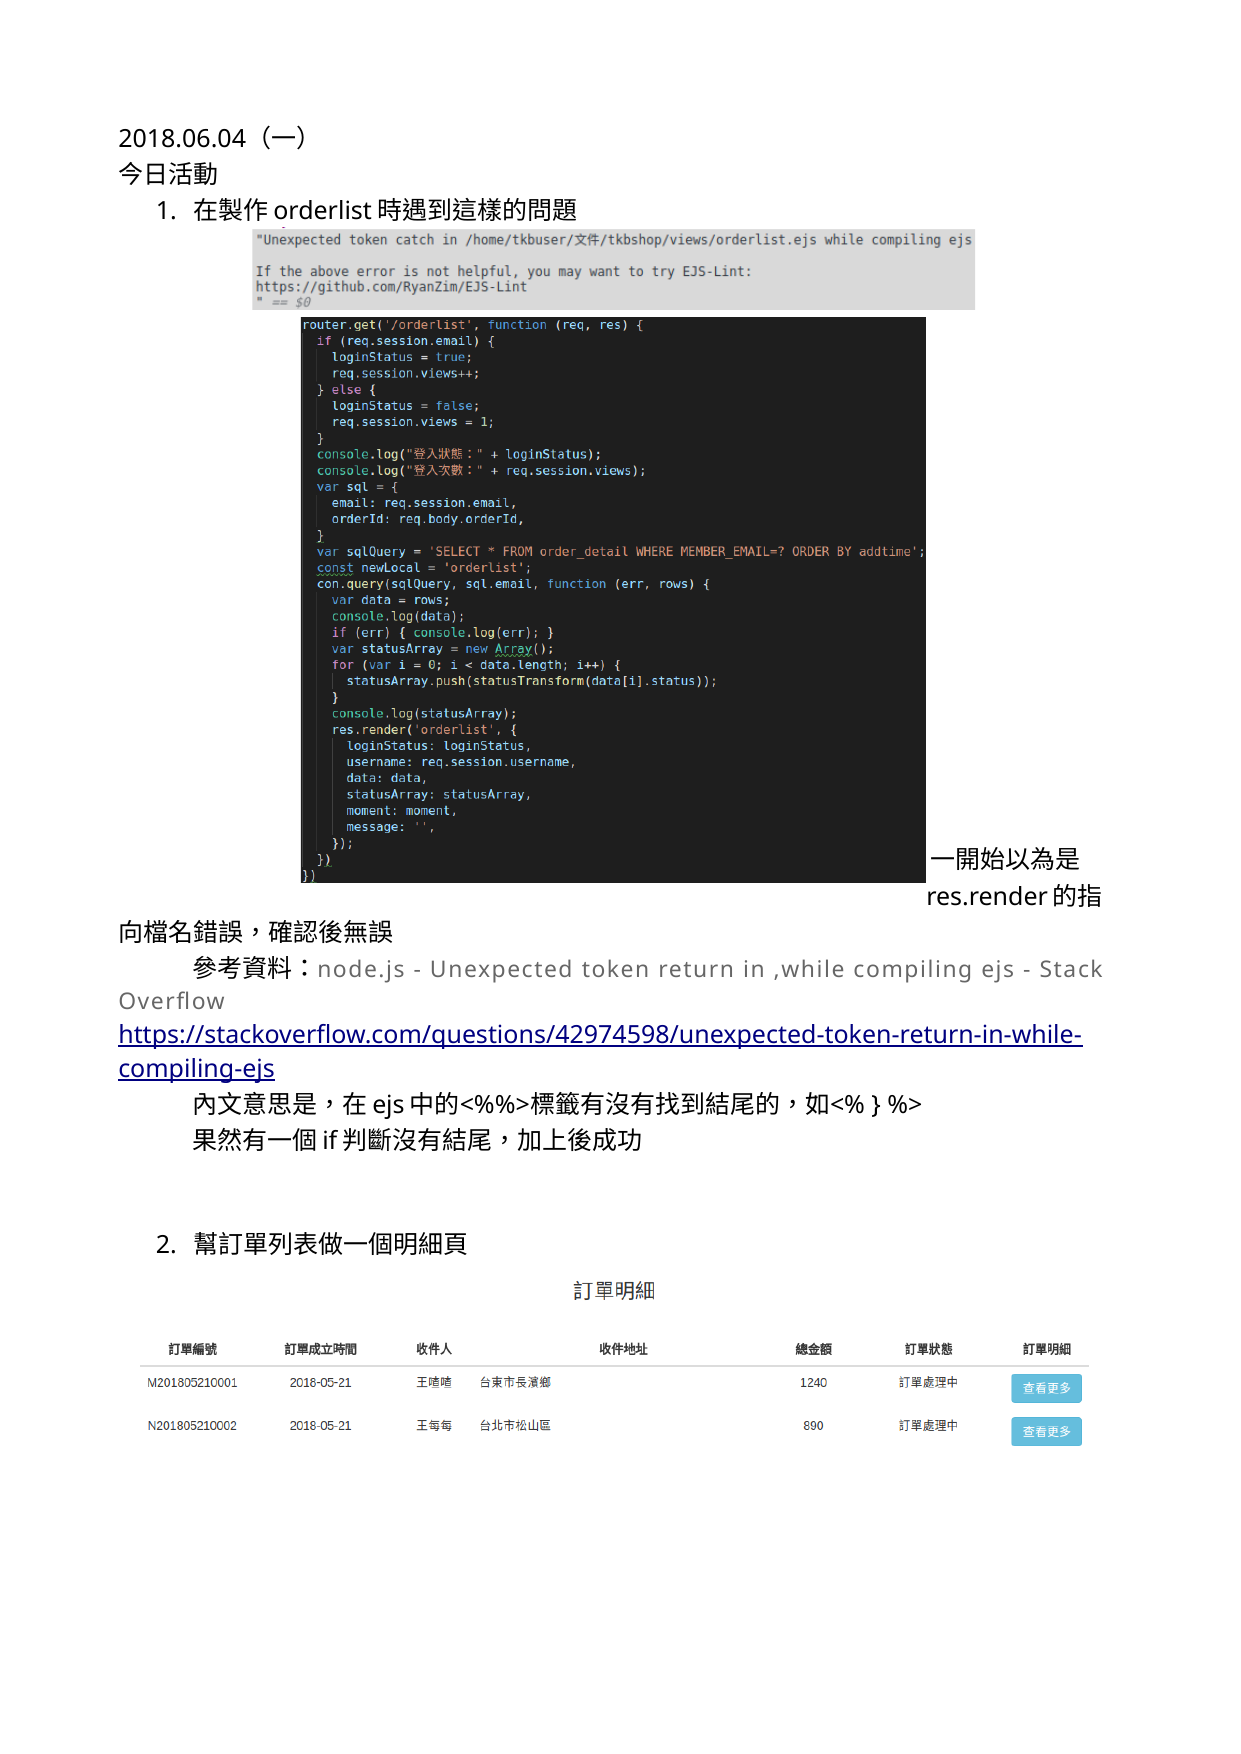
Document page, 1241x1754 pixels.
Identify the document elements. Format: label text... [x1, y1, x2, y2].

list 幫訂單列表做一個明細頁 [156, 1225, 1122, 1261]
text 參考資料：node.js - Unexpected token return in ,while compiling ejs - Stack Overflow [118, 949, 1122, 1016]
picture [300, 317, 926, 883]
picture [136, 1271, 1104, 1452]
text 內文意思是，在ejs中的<%%>標籤有沒有找到結尾的，如<% } %> [118, 1084, 1122, 1121]
text 果然有一個if判斷沒有結尾，加上後成功 [118, 1121, 1122, 1157]
text 一開始以為是res.render的指向檔名錯誤，確認後無誤 [118, 840, 1122, 949]
text https://stackoverflow.com/questions/42974598/unexpected-token-return-in-while-compiling-ejs [118, 1016, 1122, 1084]
list 在製作orderlist時遇到這樣的問題 [156, 191, 1122, 227]
text 今日活動 [118, 154, 1122, 191]
text 2018.06.04（一） [118, 118, 1122, 154]
picture [252, 227, 976, 310]
